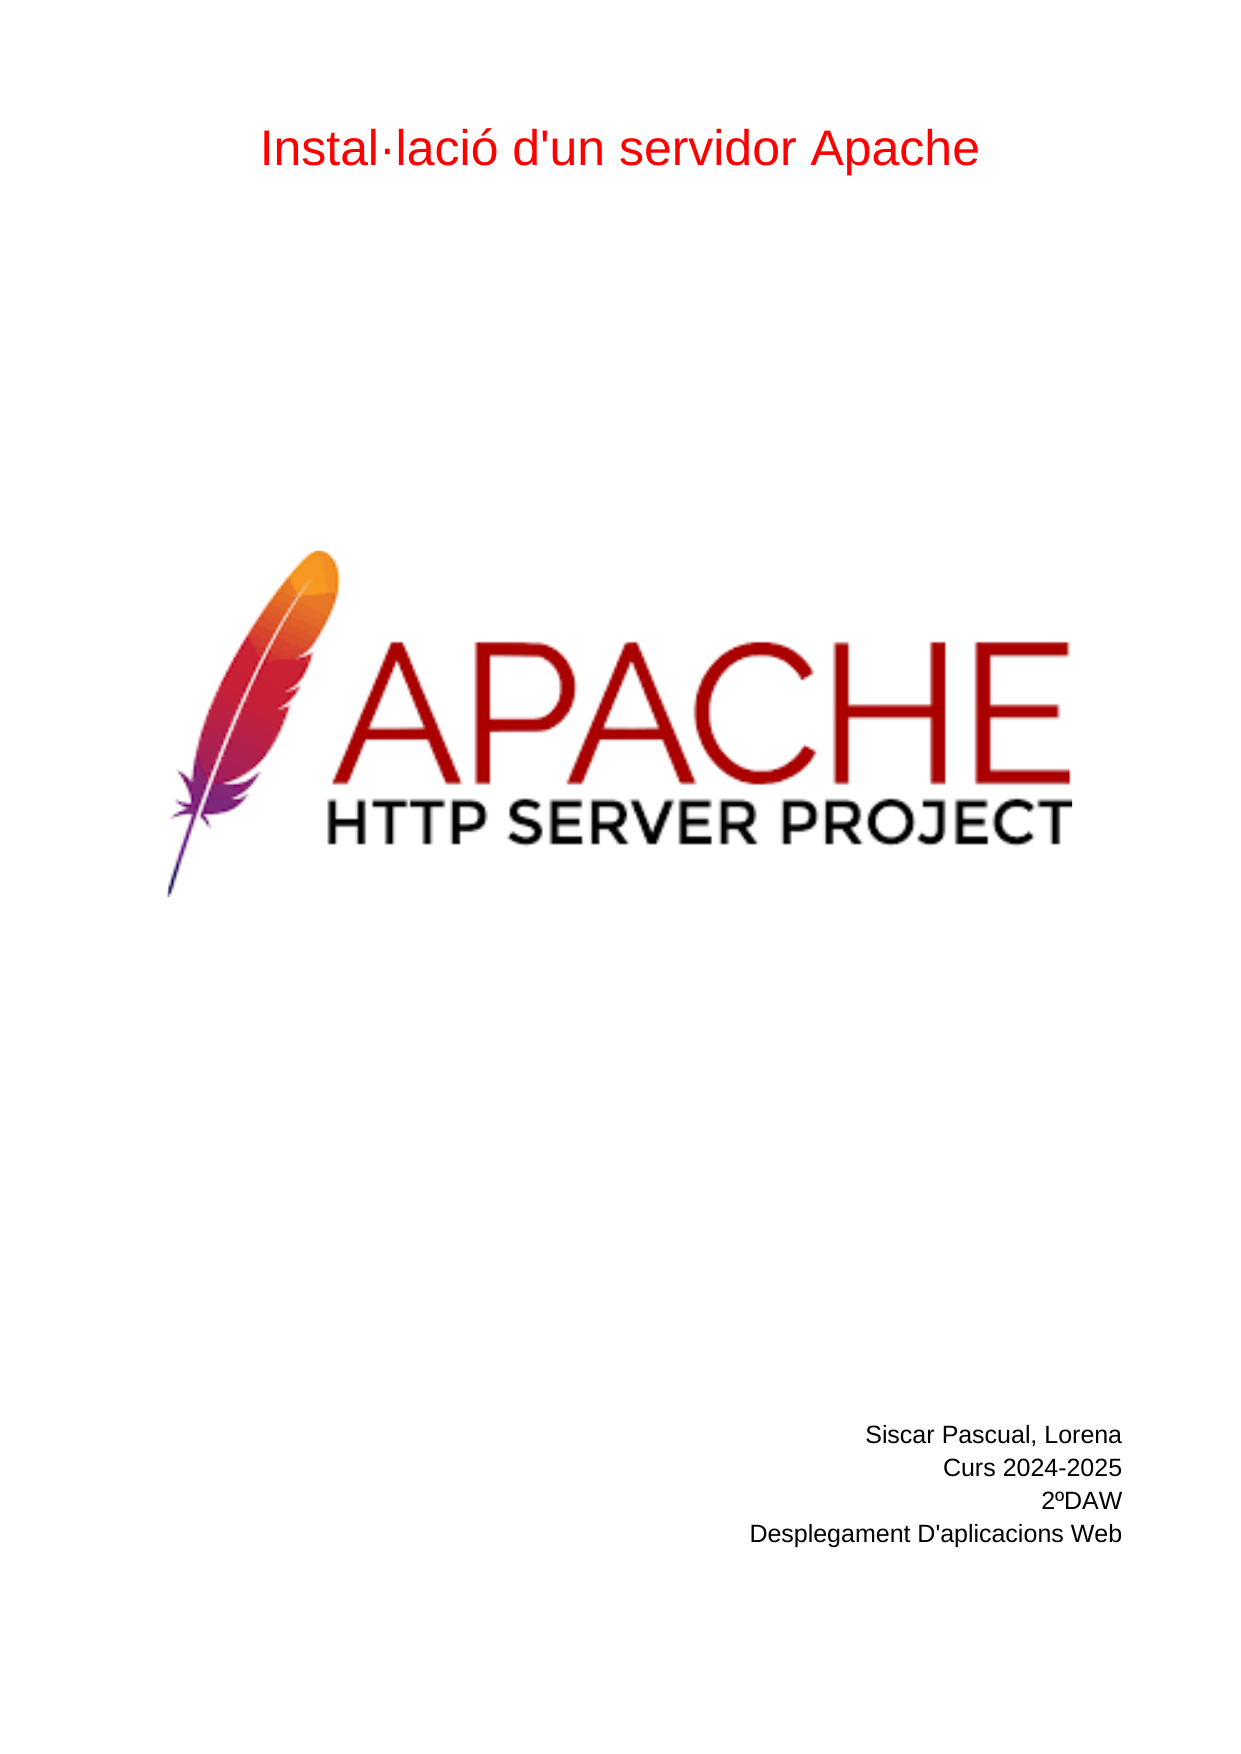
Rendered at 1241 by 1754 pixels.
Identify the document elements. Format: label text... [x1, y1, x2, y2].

title Instal·lació d'un servidor Apache [118, 118, 1122, 176]
text Siscar Pascual, Lorena [118, 1420, 1122, 1449]
text Desplegament D'aplicacions Web [118, 1519, 1122, 1548]
picture [167, 551, 1073, 897]
text Curs 2024-2025 [118, 1453, 1122, 1482]
text 2ºDAW [118, 1486, 1122, 1515]
